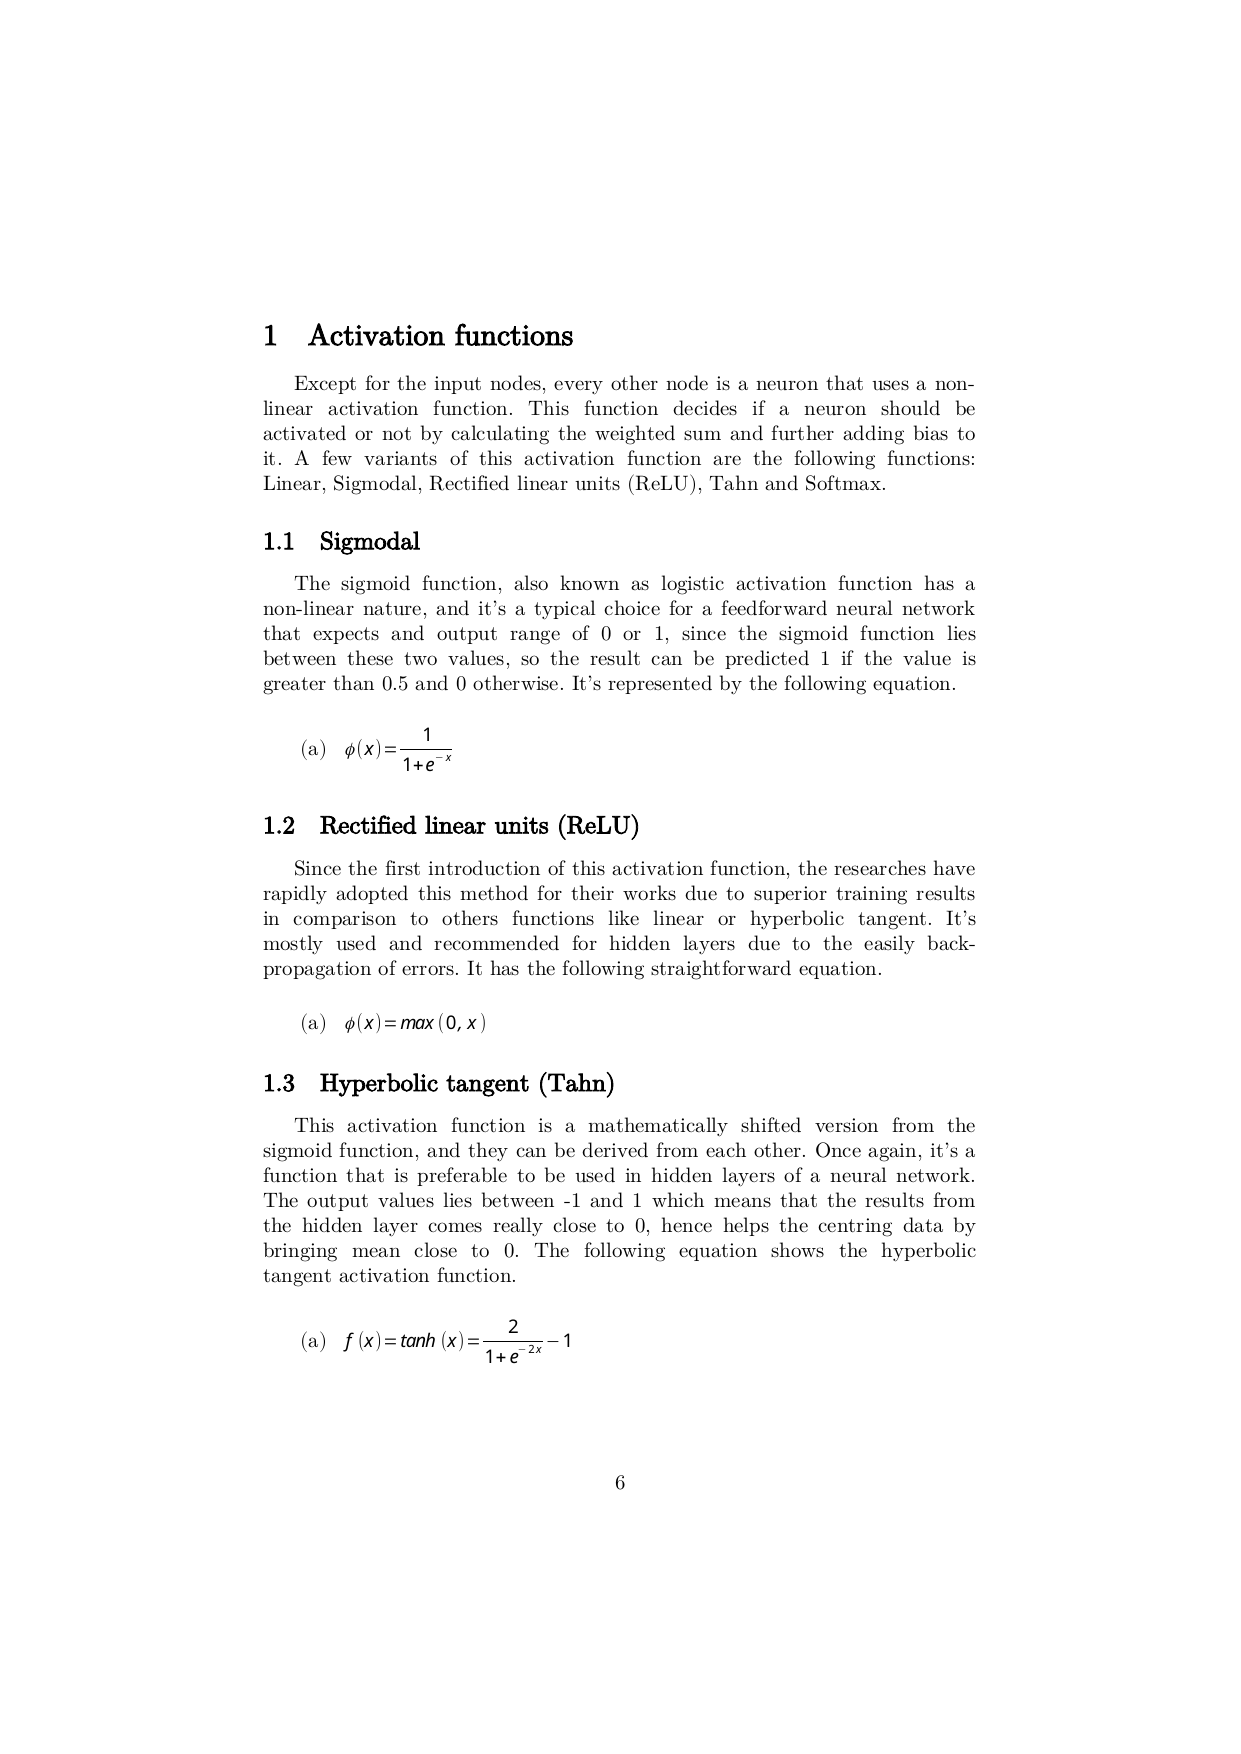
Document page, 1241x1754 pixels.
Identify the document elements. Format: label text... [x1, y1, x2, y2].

subtitle Hyperbolic tangent (Tahn) [263, 1066, 977, 1096]
subtitle Sigmodal [263, 524, 977, 554]
text Except for the input nodes, every other node is a neuron that uses a non-linear activation function. This function decides if a neuron should be activated or not by calculating the weighted sum and further adding bias to it. A few variants of this activation function are the following functions: Linear, Sigmodal, Rectified linear units (ReLU), Tahn and Softmax. [263, 369, 977, 494]
text The sigmoid function, also known as logistic activation function has a non-linear nature, and it’s a typical choice for a feedforward neural network that expects and output range of 0 or 1, since the sigmoid function lies between these two values, so the result can be predicted 1 if the value is greater than 0.5 and 0 otherwise. It’s represented by the following equation. [263, 570, 977, 695]
subtitle Activation functions [263, 315, 977, 351]
text Since the first introduction of this activation function, the researches have rapidly adopted this method for their works due to superior training results in comparison to others functions like linear or hyperbolic tangent. It’s mostly used and recommended for hidden layers due to the easily back-propagation of errors. It has the following straightforward equation. [263, 854, 977, 979]
text This activation function is a mathematically shifted version from the sigmoid function, and they can be derived from each other. Once again, it’s a function that is preferable to be used in hidden layers of a neural network. The output values lies between -1 and 1 which means that the results from the hidden layer comes really close to 0, hence helps the centring data by bringing mean close to 0. The following equation shows the hyperbolic tangent activation function. [263, 1112, 977, 1287]
subtitle Rectified linear units (ReLU) [263, 808, 977, 838]
